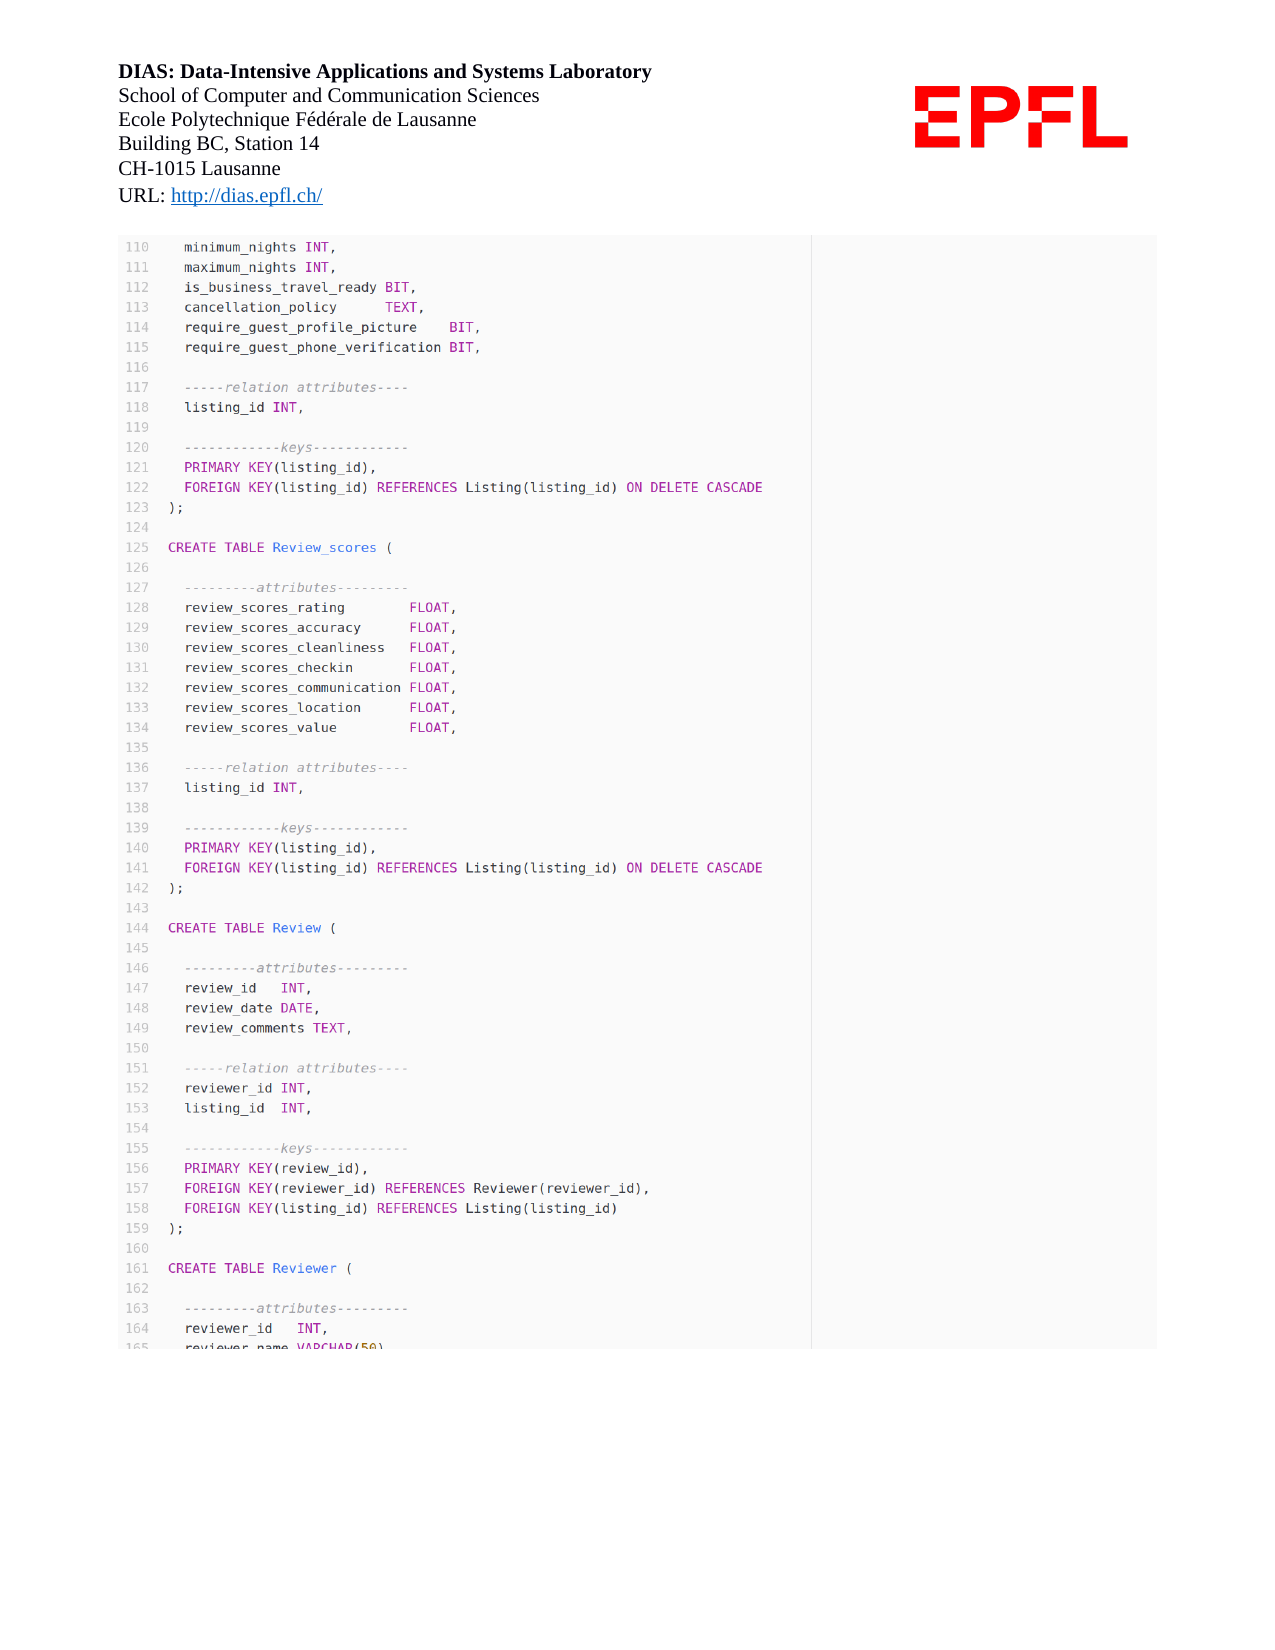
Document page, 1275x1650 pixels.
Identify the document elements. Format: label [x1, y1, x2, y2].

picture [118, 235, 1157, 1349]
picture [888, 59, 1154, 174]
